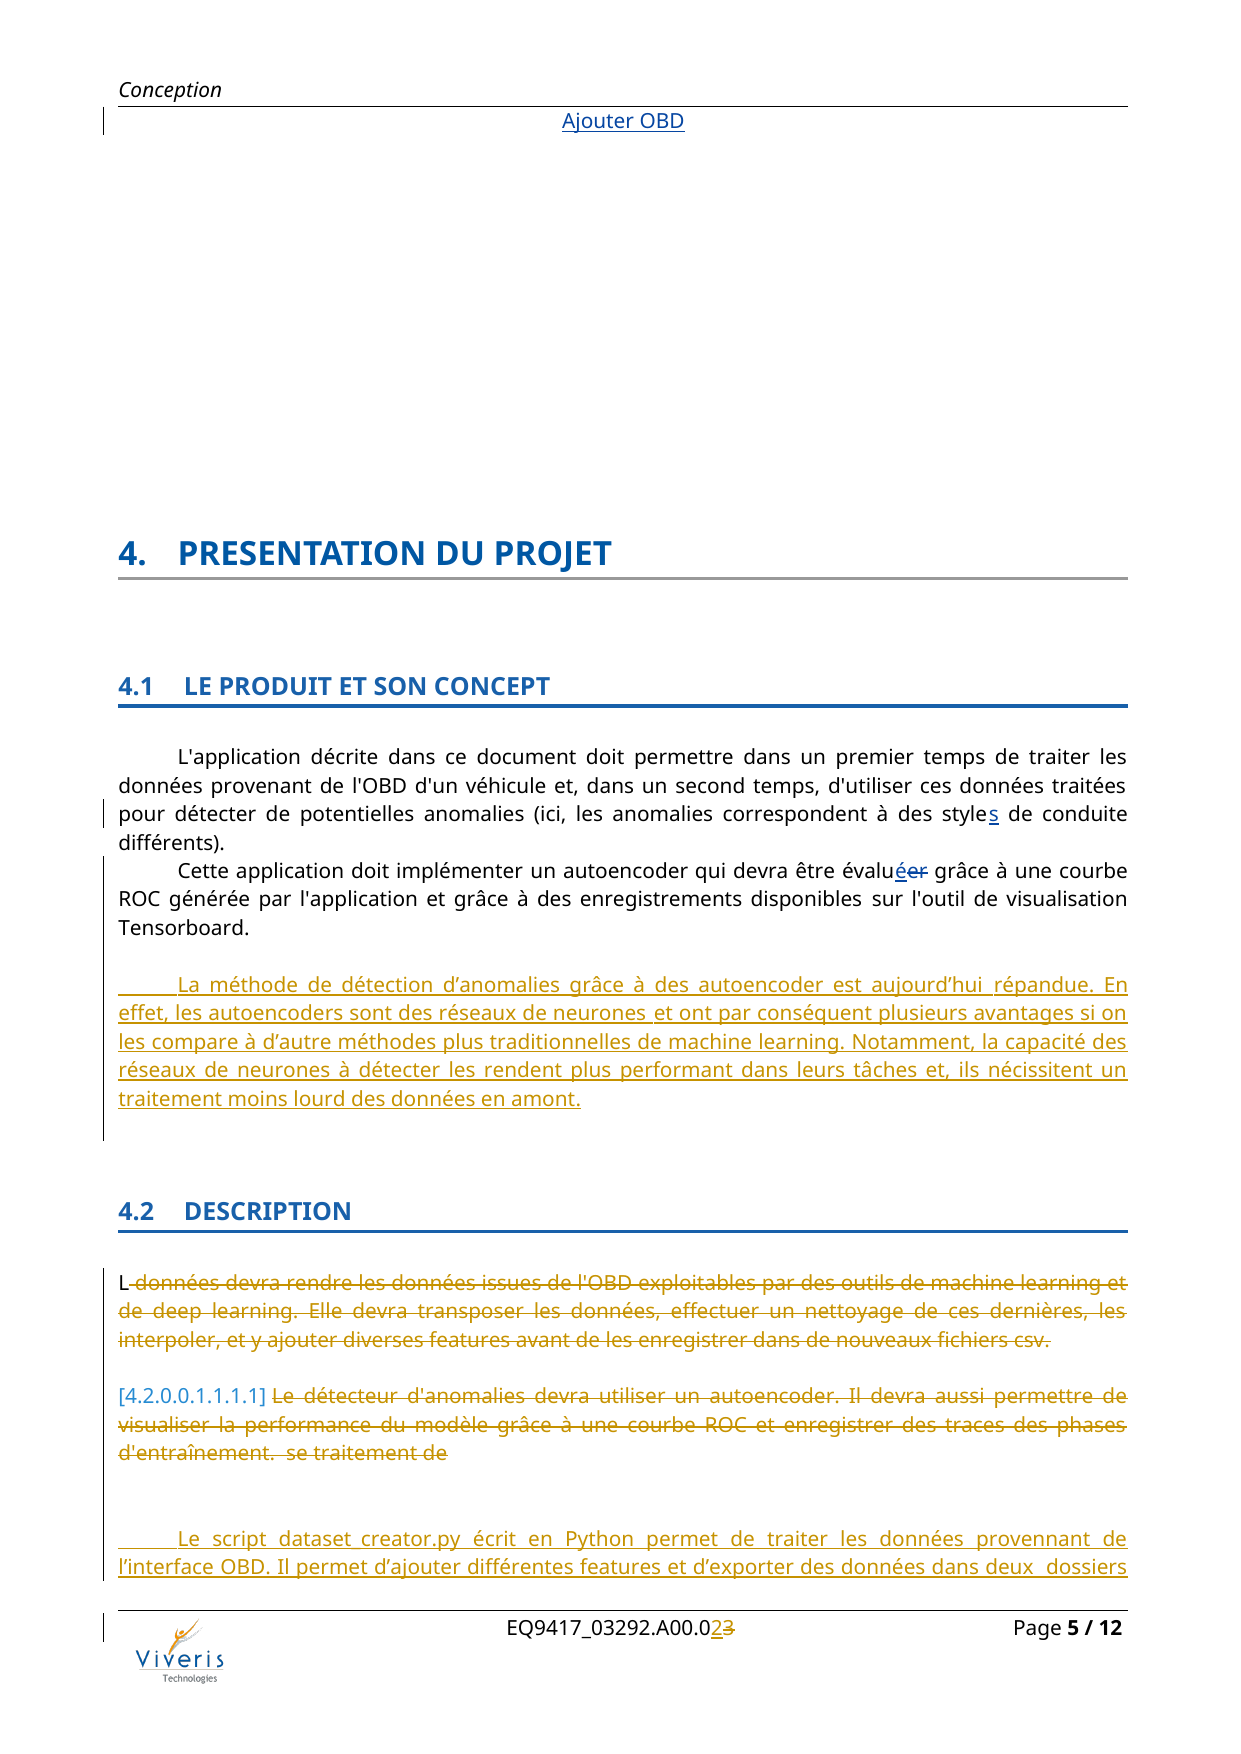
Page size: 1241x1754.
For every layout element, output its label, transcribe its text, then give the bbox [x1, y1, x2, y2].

list L'application décrite dans ce document doit permettre dans un premier temps de traiter les données provenant de l'OBD d'un véhicule et, dans un second temps, d'utiliser ces données traitées pour détecter de potentielles anomalies (ici, les anomalies correspondent à des styles de conduite différents). [118, 742, 1128, 856]
text Ajouter OBD [118, 107, 1128, 135]
text Le script dataset_creator.py écrit en Python permet de traiter les données provennant de l’interface OBD. Il permet d’ajouter différentes features et d’exporter des données dans deux dossiers distincts. Le premier contient les données brutes transposées (pour visualisation des séries temporelles) et le second les données traitées mais non normalisées. [118, 1467, 1128, 1495]
text traitement moins lourd des données en amont. [118, 1081, 1128, 1112]
subtitle LE PRODUIT ET SON CONCEPT [118, 668, 1128, 704]
text les compare à d’autre méthodes plus traditionnelles de machine learning. Notamment, la capacité des [118, 1023, 1128, 1051]
text réseaux de neurones à détecter les rendent plus performant dans leurs tâches et, ils nécissitent un [118, 1052, 1128, 1079]
text La méthode de détection d’anomalies grâce à des autoencoder est aujourd’hui répandue. En [118, 970, 1128, 994]
text effet, les autoencoders sont des réseaux de neurones et ont par conséquent plusieurs avantages si on [118, 995, 1128, 1022]
list Cette application doit implémenter un autoencoder qui devra être évalué grâce à une courbe ROC générée par l'application et grâce à des enregistrements disponibles sur l'outil de visualisation Tensorboard. [118, 856, 1128, 941]
picture [120, 1613, 238, 1687]
list L [118, 1268, 1128, 1353]
subtitle Description [118, 1194, 1128, 1230]
subtitle Presentation du proJET [118, 530, 1128, 577]
